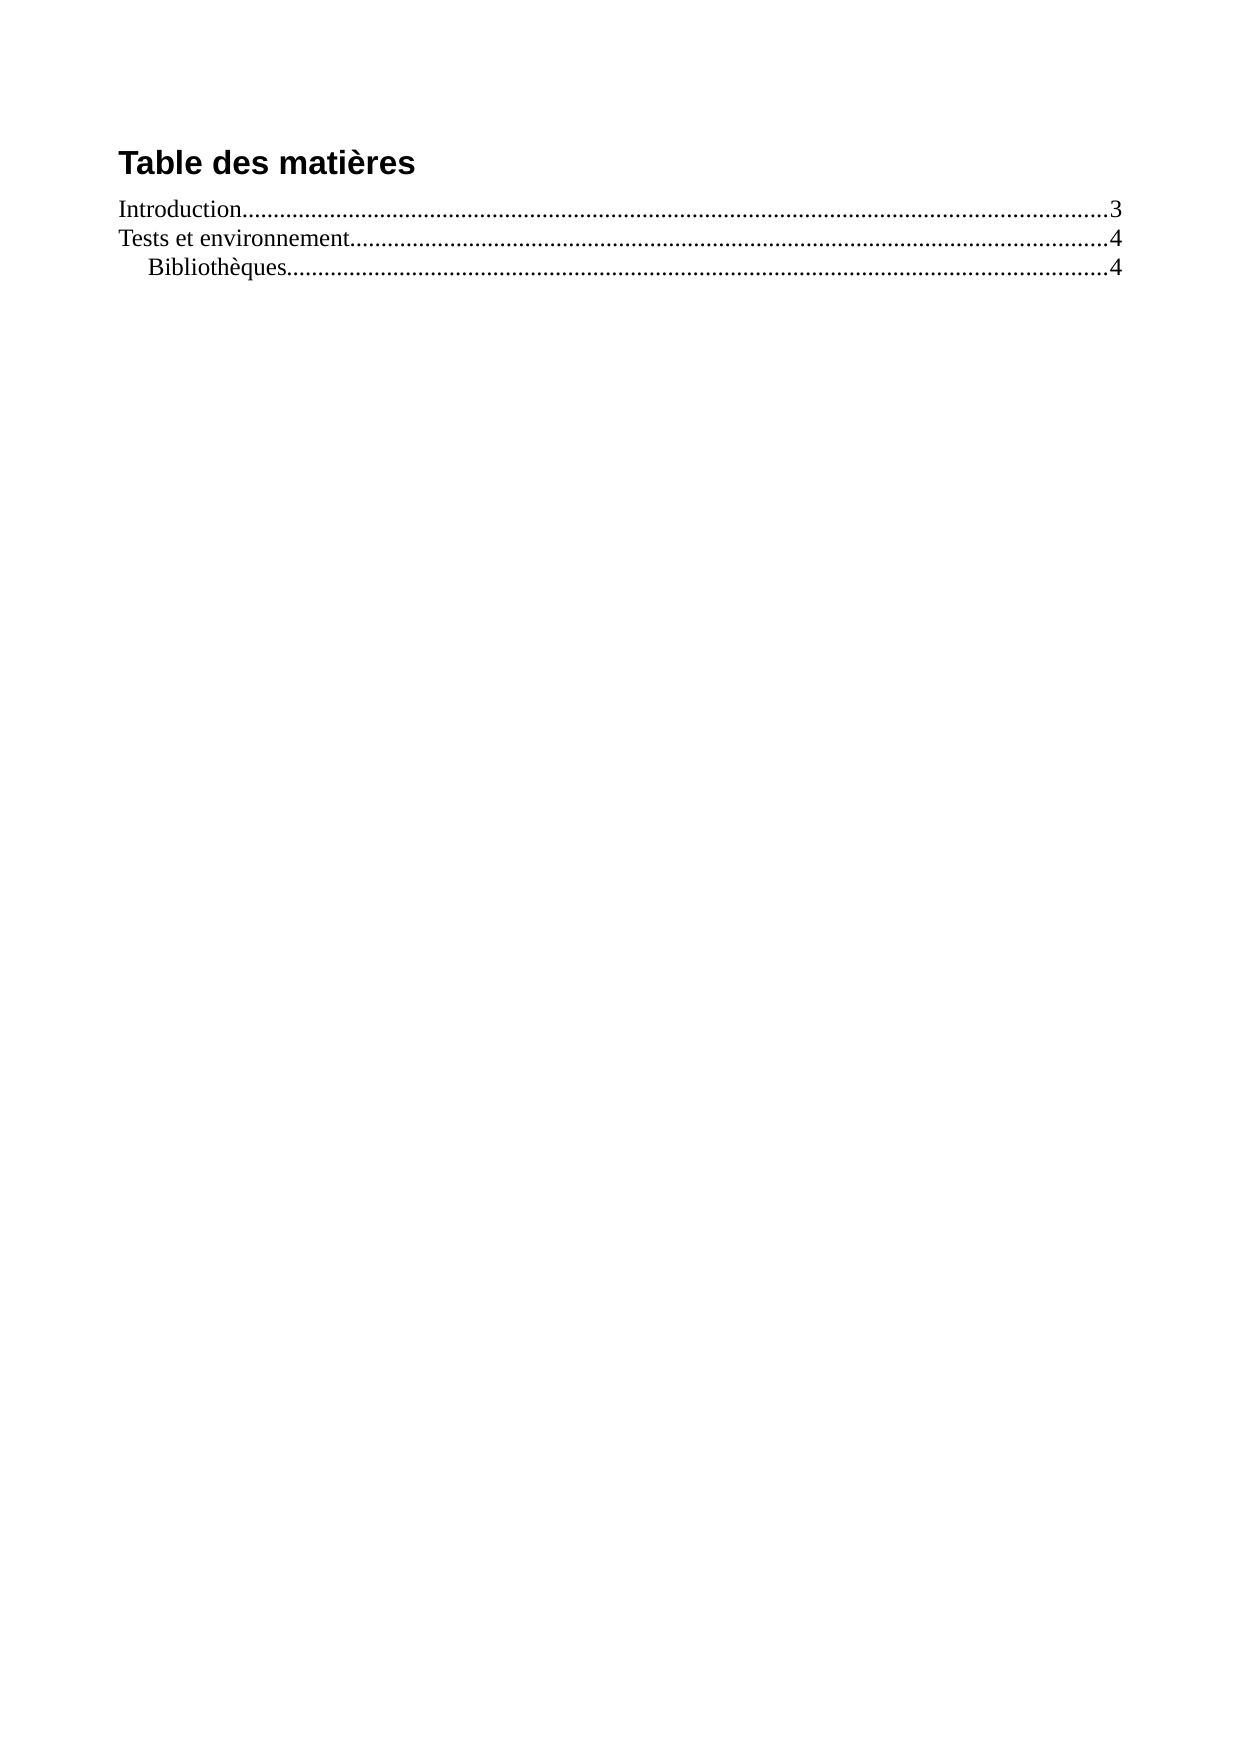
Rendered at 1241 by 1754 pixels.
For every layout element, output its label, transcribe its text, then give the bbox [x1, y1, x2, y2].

text Tests et environnement 4 [118, 223, 1122, 252]
subtitle Table des matières [118, 143, 1122, 182]
text Bibliothèques 4 [148, 252, 1122, 280]
text Introduction 3 [118, 194, 1122, 223]
